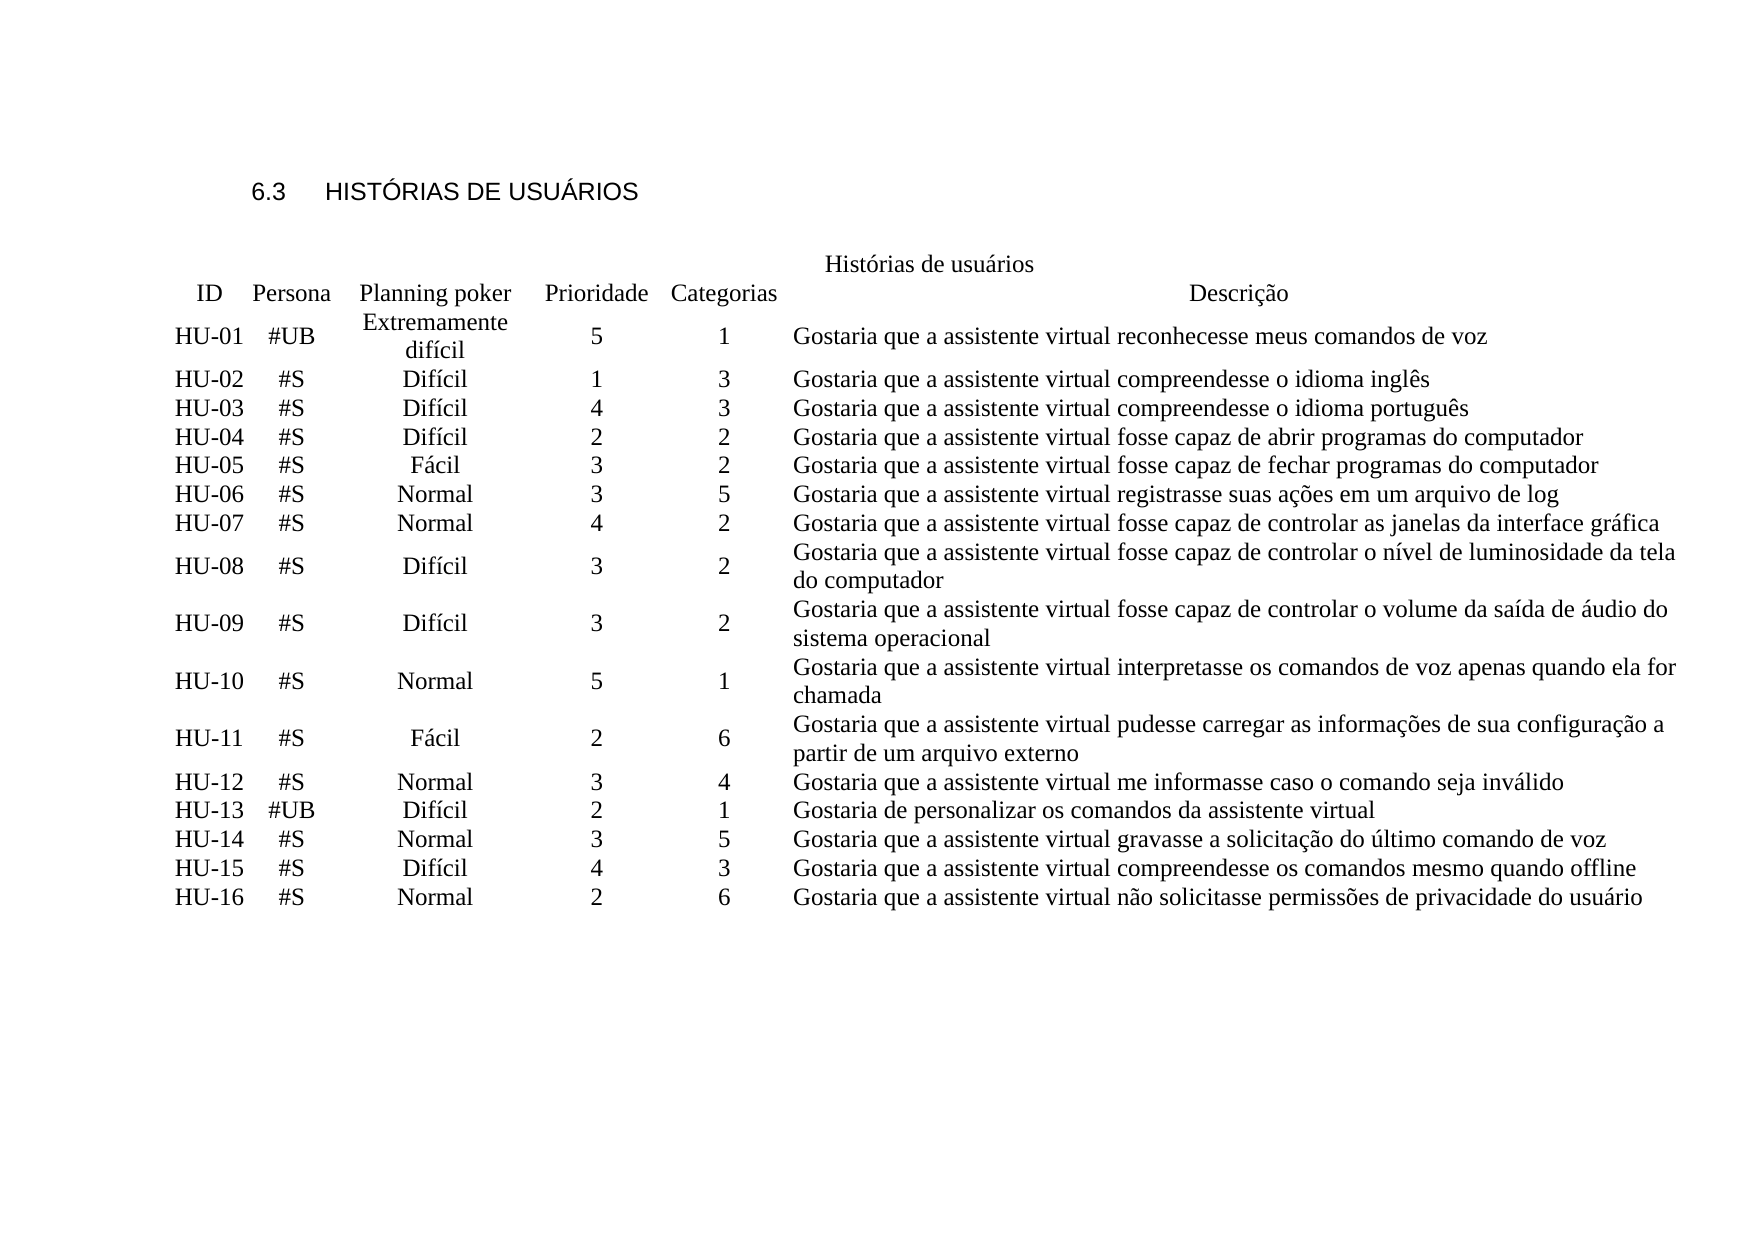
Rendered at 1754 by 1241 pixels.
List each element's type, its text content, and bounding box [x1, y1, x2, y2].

table_cell Normal [336, 767, 534, 795]
table_cell HU-02 [171, 364, 248, 393]
table_cell Prioridade [535, 278, 658, 307]
table_cell Gostaria de personalizar os comandos da assistente virtual [790, 795, 1688, 824]
table_cell #S [248, 422, 336, 450]
table_cell 4 [659, 767, 790, 795]
table_cell 6 [659, 709, 790, 767]
table_cell HU-07 [171, 508, 248, 537]
table_cell Normal [336, 652, 534, 709]
table_cell 5 [535, 307, 658, 364]
table_cell Descrição [790, 278, 1688, 307]
table_cell Gostaria que a assistente virtual registrasse suas ações em um arquivo de log [790, 479, 1688, 508]
table_cell #S [248, 709, 336, 767]
table_cell HU-14 [171, 824, 248, 853]
table_cell HU-05 [171, 450, 248, 479]
table_cell Difícil [336, 795, 534, 824]
table_cell 2 [659, 422, 790, 450]
table_cell Gostaria que a assistente virtual pudesse carregar as informações de sua configuração a partir de um arquivo externo [790, 709, 1688, 767]
table_cell 3 [535, 479, 658, 508]
table_cell #S [248, 479, 336, 508]
table_cell #S [248, 393, 336, 422]
table_cell 2 [535, 422, 658, 450]
table_cell ID [171, 278, 248, 307]
table_cell Difícil [336, 422, 534, 450]
table_cell 1 [659, 795, 790, 824]
table_cell Gostaria que a assistente virtual fosse capaz de fechar programas do computador [790, 450, 1688, 479]
table_cell HU-08 [171, 537, 248, 594]
table_header Histórias de usuários [171, 249, 1688, 278]
table_cell 2 [659, 537, 790, 594]
table_cell Difícil [336, 594, 534, 652]
table_cell HU-03 [171, 393, 248, 422]
table_cell Gostaria que a assistente virtual compreendesse o idioma português [790, 393, 1688, 422]
table_cell Fácil [336, 450, 534, 479]
table_cell Normal [336, 479, 534, 508]
table_cell Gostaria que a assistente virtual reconhecesse meus comandos de voz [790, 307, 1688, 364]
table_cell #S [248, 882, 336, 910]
table_cell #S [248, 537, 336, 594]
table_cell #S [248, 364, 336, 393]
table_cell 5 [659, 479, 790, 508]
table_cell HU-11 [171, 709, 248, 767]
table_cell Gostaria que a assistente virtual fosse capaz de controlar o nível de luminosidade da tela do computador [790, 537, 1688, 594]
table_cell #S [248, 824, 336, 853]
table_cell Planning poker [336, 278, 534, 307]
table_cell 2 [535, 795, 658, 824]
table_cell 2 [535, 882, 658, 910]
table_cell #S [248, 767, 336, 795]
table_cell #UB [248, 307, 336, 364]
table_cell 3 [535, 824, 658, 853]
table_cell 2 [659, 594, 790, 652]
table_cell #S [248, 450, 336, 479]
table_cell HU-10 [171, 652, 248, 709]
table_cell Gostaria que a assistente virtual interpretasse os comandos de voz apenas quando ela for chamada [790, 652, 1688, 709]
table_cell 3 [659, 393, 790, 422]
table_cell HU-12 [171, 767, 248, 795]
table_cell Gostaria que a assistente virtual não solicitasse permissões de privacidade do usuário [790, 882, 1688, 910]
table_cell Extremamente difícil [336, 307, 534, 364]
table_cell 1 [659, 307, 790, 364]
table_cell 3 [535, 450, 658, 479]
table_cell 3 [535, 767, 658, 795]
table_cell 6 [659, 882, 790, 910]
table_cell HU-09 [171, 594, 248, 652]
table_cell 3 [535, 537, 658, 594]
table_cell 4 [535, 393, 658, 422]
table_cell HU-16 [171, 882, 248, 910]
table_cell Gostaria que a assistente virtual me informasse caso o comando seja inválido [790, 767, 1688, 795]
table_cell Gostaria que a assistente virtual compreendesse o idioma inglês [790, 364, 1688, 393]
table_cell Difícil [336, 537, 534, 594]
table_cell 1 [535, 364, 658, 393]
table_cell 3 [659, 853, 790, 882]
subtitle Histórias de usuários [177, 177, 1636, 206]
table_cell HU-15 [171, 853, 248, 882]
table_cell Gostaria que a assistente virtual fosse capaz de controlar as janelas da interface gráfica [790, 508, 1688, 537]
table_cell Gostaria que a assistente virtual compreendesse os comandos mesmo quando offline [790, 853, 1688, 882]
table_cell Difícil [336, 853, 534, 882]
table_cell Normal [336, 508, 534, 537]
table_cell Persona [248, 278, 336, 307]
table_cell HU-01 [171, 307, 248, 364]
table_cell 4 [535, 508, 658, 537]
table_cell Gostaria que a assistente virtual gravasse a solicitação do último comando de voz [790, 824, 1688, 853]
table_cell 3 [659, 364, 790, 393]
table_cell #S [248, 652, 336, 709]
table_cell Difícil [336, 393, 534, 422]
table_cell 2 [659, 508, 790, 537]
table_cell 5 [659, 824, 790, 853]
table_cell HU-13 [171, 795, 248, 824]
table_cell #S [248, 508, 336, 537]
table_cell Categorias [659, 278, 790, 307]
table_cell 3 [535, 594, 658, 652]
table_cell 2 [535, 709, 658, 767]
table_cell Normal [336, 882, 534, 910]
table_cell HU-06 [171, 479, 248, 508]
table_cell #S [248, 594, 336, 652]
table_cell Gostaria que a assistente virtual fosse capaz de controlar o volume da saída de áudio do sistema operacional [790, 594, 1688, 652]
table_cell #S [248, 853, 336, 882]
table_cell Gostaria que a assistente virtual fosse capaz de abrir programas do computador [790, 422, 1688, 450]
table_cell 5 [535, 652, 658, 709]
table_cell Normal [336, 824, 534, 853]
table_cell Fácil [336, 709, 534, 767]
table_cell #UB [248, 795, 336, 824]
table_cell HU-04 [171, 422, 248, 450]
table_cell 1 [659, 652, 790, 709]
table_cell 2 [659, 450, 790, 479]
table_cell 4 [535, 853, 658, 882]
table_cell Difícil [336, 364, 534, 393]
